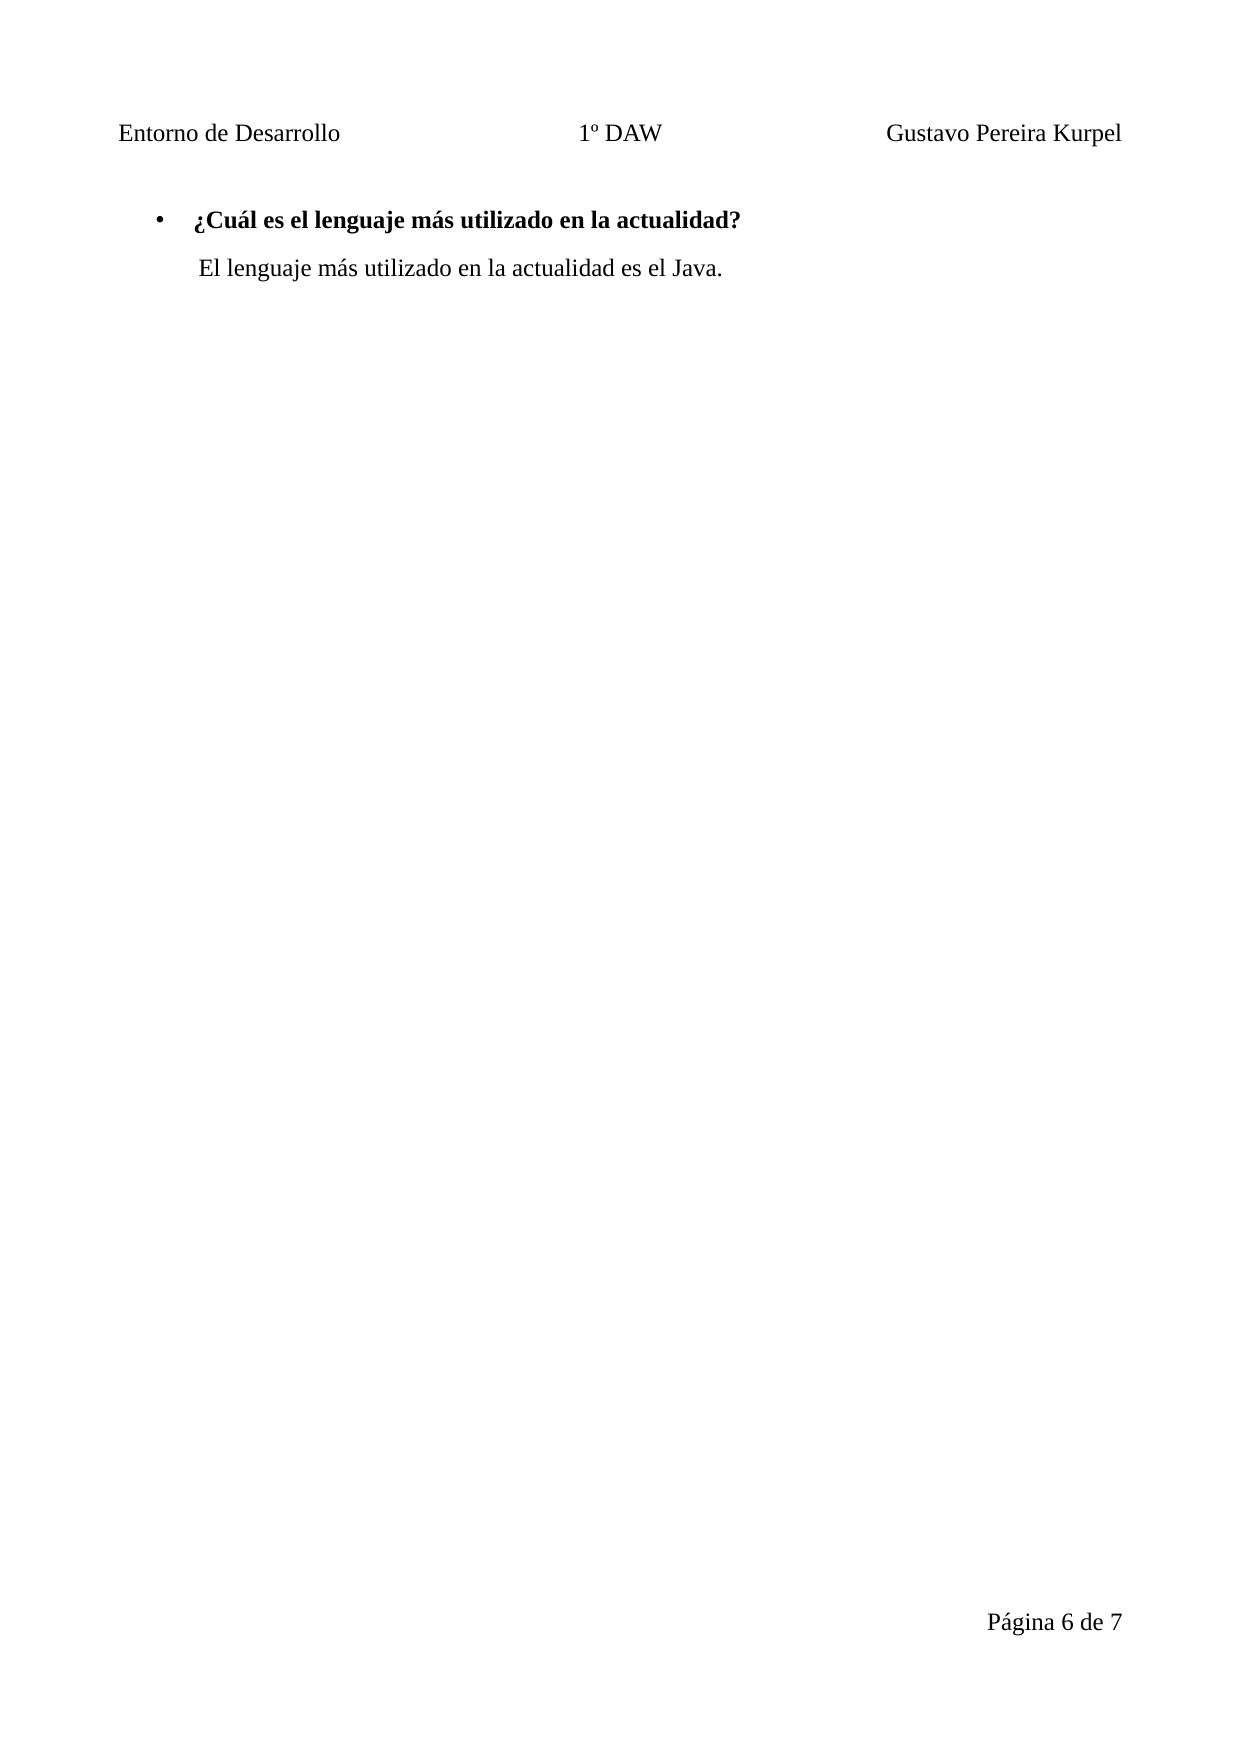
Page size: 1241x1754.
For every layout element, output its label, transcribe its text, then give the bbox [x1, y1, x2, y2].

list ¿Cuál es el lenguaje más utilizado en la actualidad? [156, 205, 1122, 234]
text El lenguaje más utilizado en la actualidad es el Java. [192, 253, 1122, 281]
